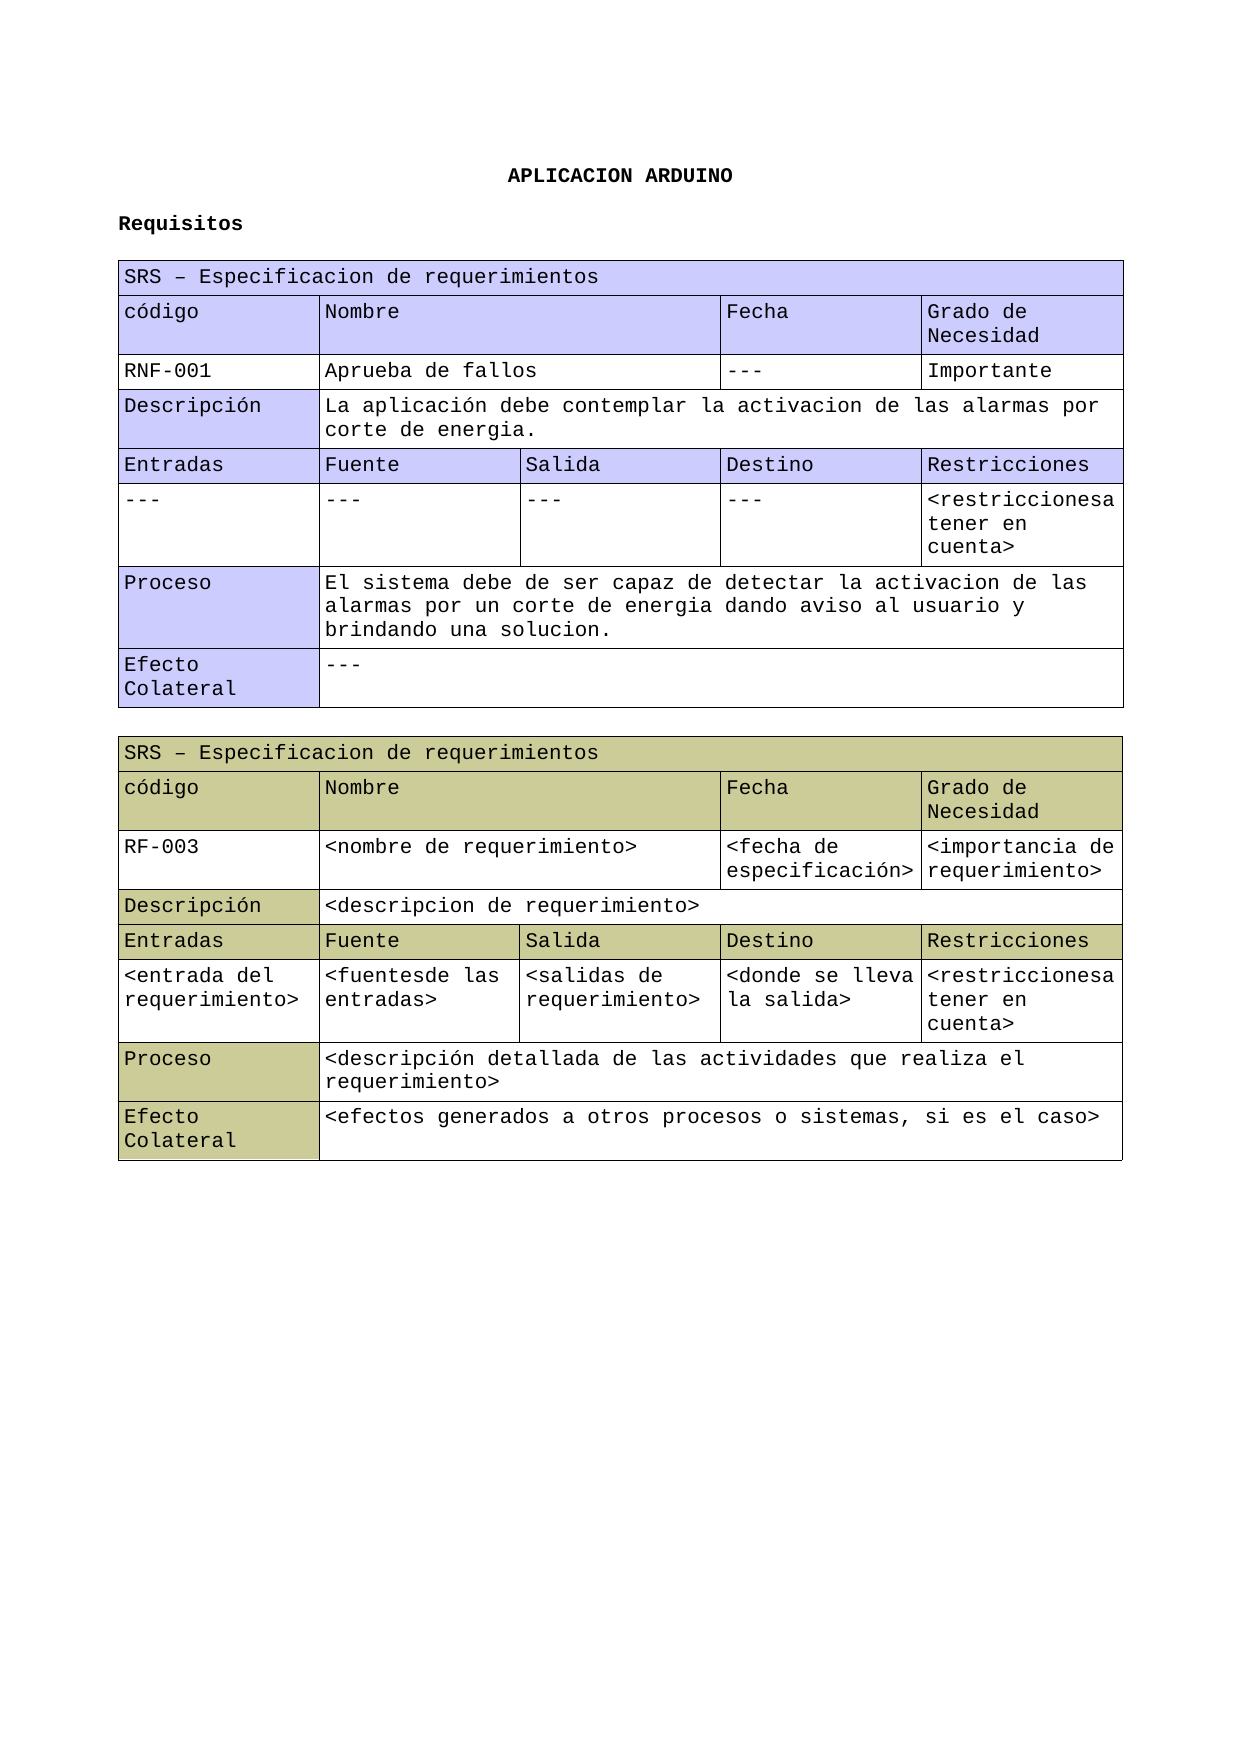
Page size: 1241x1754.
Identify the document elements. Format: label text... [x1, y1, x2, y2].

table_cell <descripcion de requerimiento> [320, 890, 1122, 924]
table_cell <fecha de especificación> [721, 831, 921, 889]
table_cell --- [119, 484, 319, 566]
table_cell Grado de Necesidad [922, 296, 1123, 354]
table_cell <salidas de requerimiento> [520, 960, 720, 1042]
table_cell El sistema debe de ser capaz de detectar la activacion de las alarmas por un corte de energia dando aviso al usuario y brindando una solucion. [320, 567, 1123, 648]
table_cell Restricciones [922, 449, 1123, 483]
table_cell RNF-001 [119, 355, 319, 389]
table_cell Entradas [119, 449, 319, 483]
table_cell <fuentesde las entradas> [320, 960, 519, 1042]
table_cell Descripción [119, 390, 319, 448]
table_cell <restriccionesa tener en cuenta> [922, 484, 1123, 566]
table_cell --- [521, 484, 720, 566]
table_cell <donde se lleva la salida> [721, 960, 921, 1042]
table_cell Efecto Colateral [119, 649, 319, 707]
table_cell Aprueba de fallos [320, 355, 720, 389]
table_cell Entradas [119, 925, 319, 959]
table_cell Destino [721, 449, 921, 483]
table_cell Grado de Necesidad [922, 772, 1122, 830]
table_cell Nombre [320, 296, 720, 354]
table_cell Fecha [721, 296, 921, 354]
table_cell código [119, 772, 319, 830]
table_cell <importancia de requerimiento> [922, 831, 1122, 889]
table_cell <efectos generados a otros procesos o sistemas, si es el caso> [320, 1102, 1122, 1159]
text Requisitos [118, 213, 1122, 236]
table_cell Proceso [119, 567, 319, 648]
table_cell Destino [721, 925, 921, 959]
table_cell Fuente [320, 925, 519, 959]
table_header SRS – Especificacion de requerimientos [119, 261, 1123, 295]
table_cell <entrada del requerimiento> [119, 960, 319, 1042]
table_cell RF-003 [119, 831, 319, 889]
table_cell Fuente [320, 449, 520, 483]
table_cell Restricciones [922, 925, 1122, 959]
table_cell Proceso [119, 1043, 319, 1101]
table_cell Descripción [119, 890, 319, 924]
table_cell <nombre de requerimiento> [320, 831, 720, 889]
table_cell --- [721, 355, 921, 389]
table_cell Fecha [721, 772, 921, 830]
table_cell --- [320, 649, 1123, 707]
text APLICACION ARDUINO [118, 165, 1122, 189]
table_cell <descripción detallada de las actividades que realiza el requerimiento> [320, 1043, 1122, 1101]
table_cell Salida [521, 449, 720, 483]
table_cell <restriccionesa tener en cuenta> [922, 960, 1122, 1042]
table_cell La aplicación debe contemplar la activacion de las alarmas por corte de energia. [320, 390, 1123, 448]
table_cell Nombre [320, 772, 720, 830]
table_header SRS – Especificacion de requerimientos [119, 737, 1122, 771]
table_cell --- [721, 484, 921, 566]
table_cell --- [320, 484, 520, 566]
table_cell código [119, 296, 319, 354]
table_cell Importante [922, 355, 1123, 389]
table_cell Efecto Colateral [119, 1102, 319, 1159]
table_cell Salida [520, 925, 720, 959]
